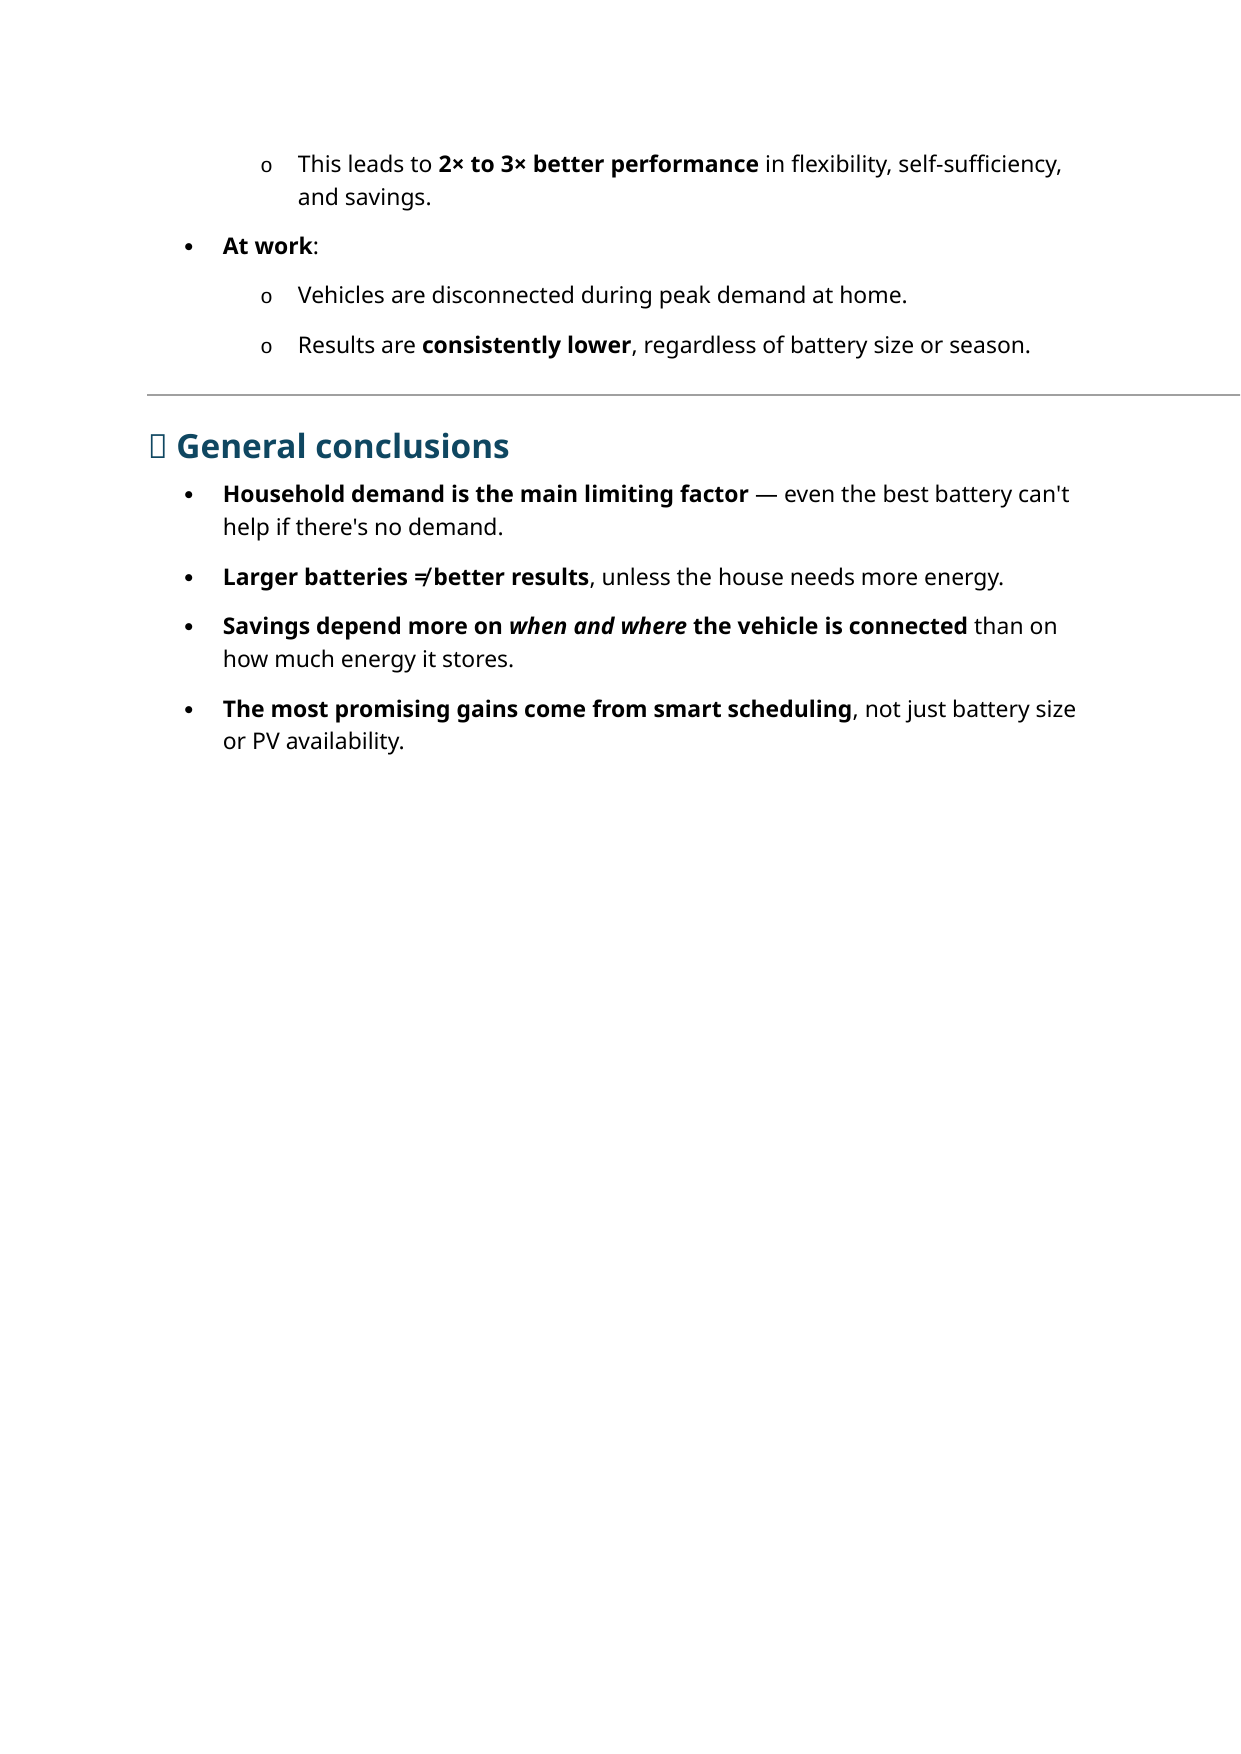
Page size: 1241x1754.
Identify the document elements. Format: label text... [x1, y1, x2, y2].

list Results are consistently lower, regardless of battery size or season. [260, 329, 1093, 360]
list Vehicles are disconnected during peak demand at home. [260, 279, 1093, 311]
list The most promising gains come from smart scheduling, not just battery size or PV availability. [185, 692, 1093, 757]
list This leads to 2× to 3× better performance in flexibility, self-sufficiency, and savings. [260, 148, 1093, 212]
list Household demand is the main limiting factor — even the best battery can't help if there's no demand. [185, 478, 1093, 542]
list Savings depend more on when and where the vehicle is connected than on how much energy it stores. [185, 610, 1093, 674]
subtitle 🔹 General conclusions [148, 422, 1093, 468]
list At work: [185, 230, 1093, 261]
list Larger batteries ≠ better results, unless the house needs more energy. [185, 561, 1093, 592]
